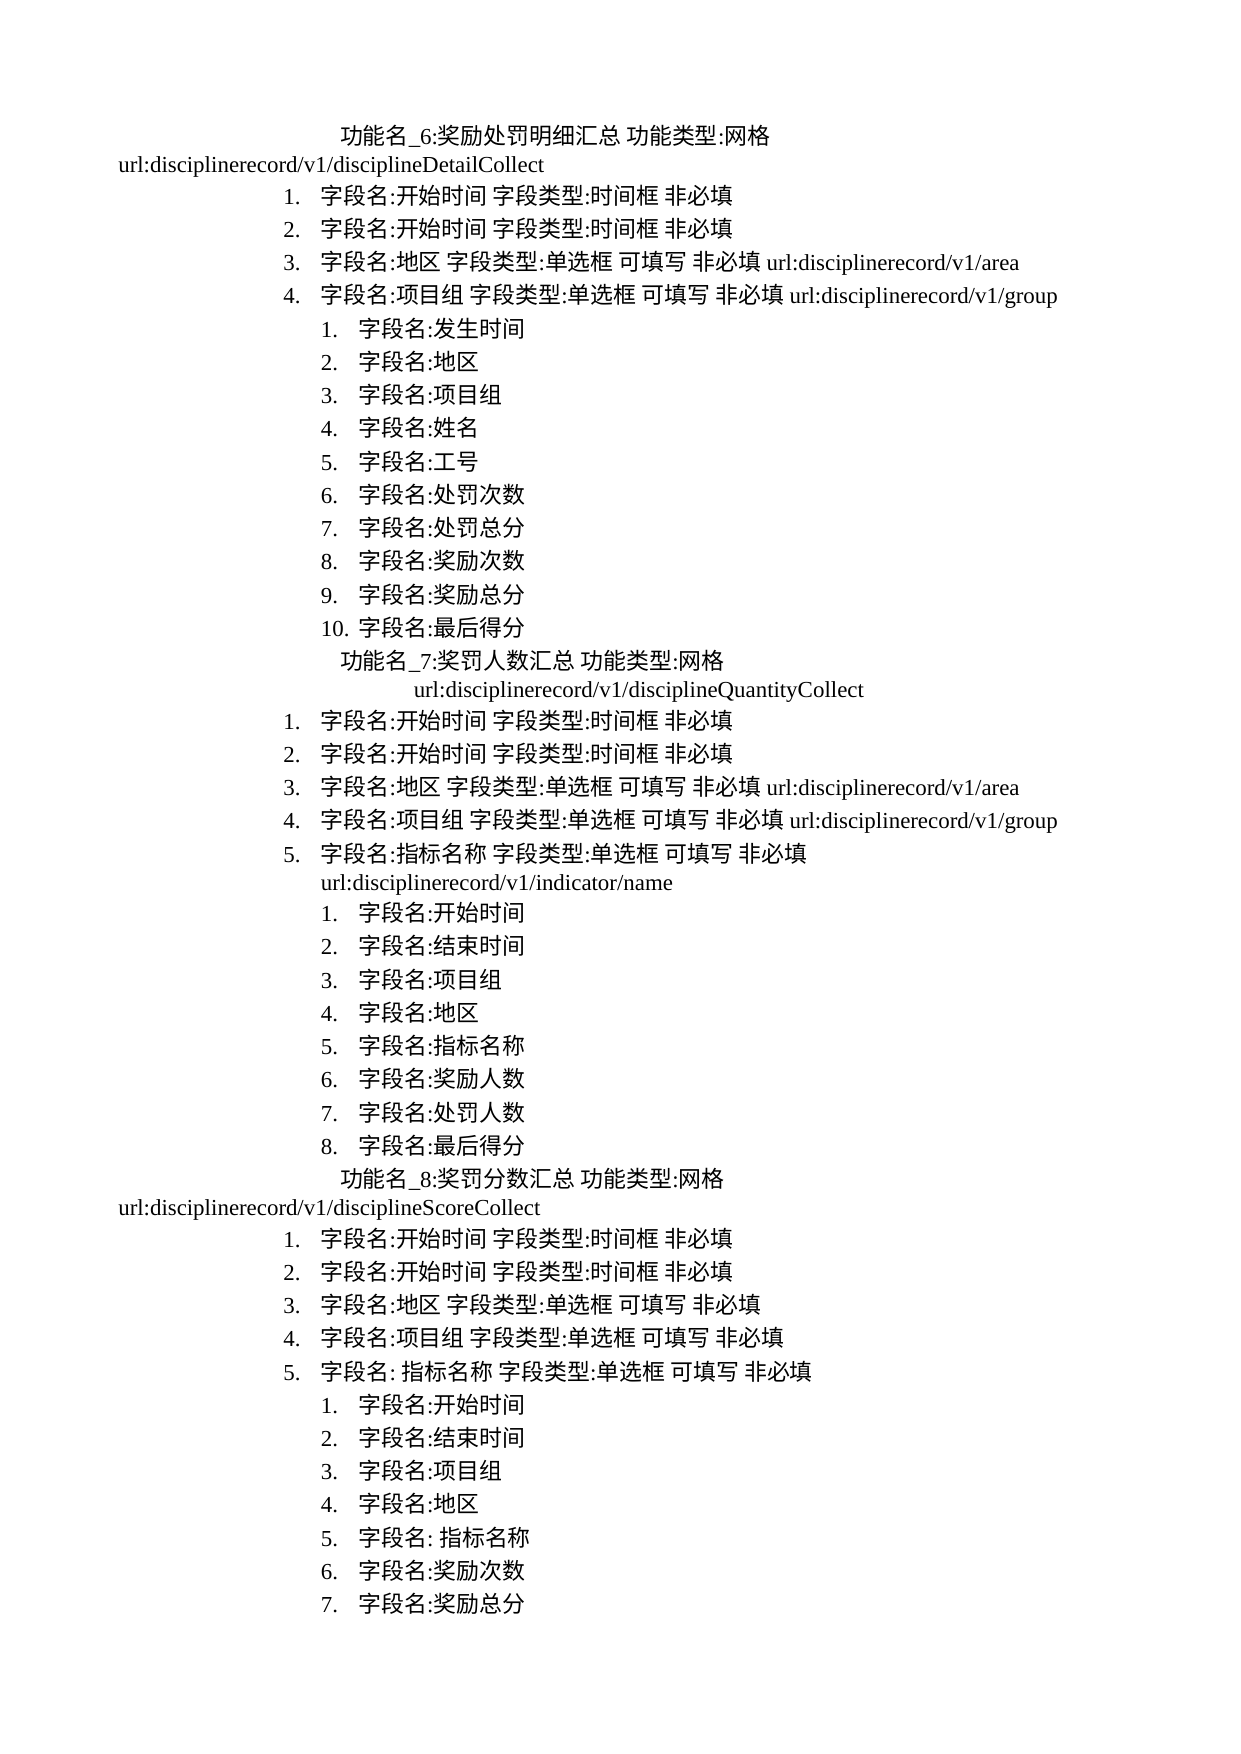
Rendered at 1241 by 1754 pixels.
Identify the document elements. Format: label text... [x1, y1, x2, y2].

list 字段名:开始时间 字段类型:时间框 非必填 [283, 736, 1122, 769]
list 字段名:开始时间 字段类型:时间框 非必填 [283, 211, 1122, 244]
list 字段名:地区 [321, 995, 1122, 1028]
list 字段名:项目组 [321, 961, 1122, 995]
list 字段名:处罚总分 [321, 510, 1122, 543]
list 字段名:指标名称 字段类型:单选框 可填写 非必填 url:disciplinerecord/v1/indicator/name [283, 835, 1122, 895]
text 功能名_6:奖励处罚明细汇总 功能类型:网格 url:disciplinerecord/v1/disciplineDetailCollect [118, 118, 1122, 178]
list 字段名:项目组 字段类型:单选框 可填写 非必填 [283, 1320, 1122, 1353]
list 字段名:开始时间 字段类型:时间框 非必填 [283, 178, 1122, 211]
list 字段名:处罚次数 [321, 477, 1122, 510]
list 字段名:结束时间 [321, 1420, 1122, 1453]
list 字段名: 指标名称 字段类型:单选框 可填写 非必填 [283, 1353, 1122, 1387]
list 字段名:奖励总分 [321, 1586, 1122, 1619]
list 字段名:奖励次数 [321, 1553, 1122, 1586]
list 字段名:奖励人数 [321, 1061, 1122, 1094]
list 字段名:开始时间 [321, 895, 1122, 928]
list 字段名:地区 [321, 344, 1122, 377]
list 字段名:地区 字段类型:单选框 可填写 非必填 url:disciplinerecord/v1/area [283, 244, 1122, 277]
list 字段名:最后得分 [321, 610, 1122, 643]
list 字段名:结束时间 [321, 928, 1122, 961]
list 字段名:姓名 [321, 410, 1122, 443]
list 字段名:项目组 [321, 377, 1122, 410]
list 字段名:地区 字段类型:单选框 可填写 非必填 [283, 1287, 1122, 1320]
list 字段名:地区 字段类型:单选框 可填写 非必填 url:disciplinerecord/v1/area [283, 769, 1122, 802]
list 字段名:开始时间 字段类型:时间框 非必填 [283, 702, 1122, 736]
list 字段名:项目组 [321, 1453, 1122, 1486]
list 字段名:处罚人数 [321, 1094, 1122, 1128]
list 字段名:指标名称 [321, 1028, 1122, 1061]
list 字段名:开始时间 [321, 1387, 1122, 1420]
text 功能名_8:奖罚分数汇总 功能类型:网格 url:disciplinerecord/v1/disciplineScoreCollect [118, 1161, 1122, 1220]
list 字段名:地区 [321, 1486, 1122, 1519]
list 字段名:项目组 字段类型:单选框 可填写 非必填 url:disciplinerecord/v1/group [283, 277, 1122, 311]
list 字段名:奖励次数 [321, 543, 1122, 576]
list 字段名:开始时间 字段类型:时间框 非必填 [283, 1220, 1122, 1254]
list 字段名:工号 [321, 443, 1122, 477]
list 字段名:发生时间 [321, 311, 1122, 344]
list 字段名:开始时间 字段类型:时间框 非必填 [283, 1254, 1122, 1287]
list 字段名:项目组 字段类型:单选框 可填写 非必填 url:disciplinerecord/v1/group [283, 802, 1122, 835]
list 字段名:奖励总分 [321, 576, 1122, 610]
list 字段名:最后得分 [321, 1128, 1122, 1161]
text 功能名_7:奖罚人数汇总 功能类型:网格 url:disciplinerecord/v1/disciplineQuantityCollect [118, 643, 1122, 702]
list 字段名: 指标名称 [321, 1519, 1122, 1553]
